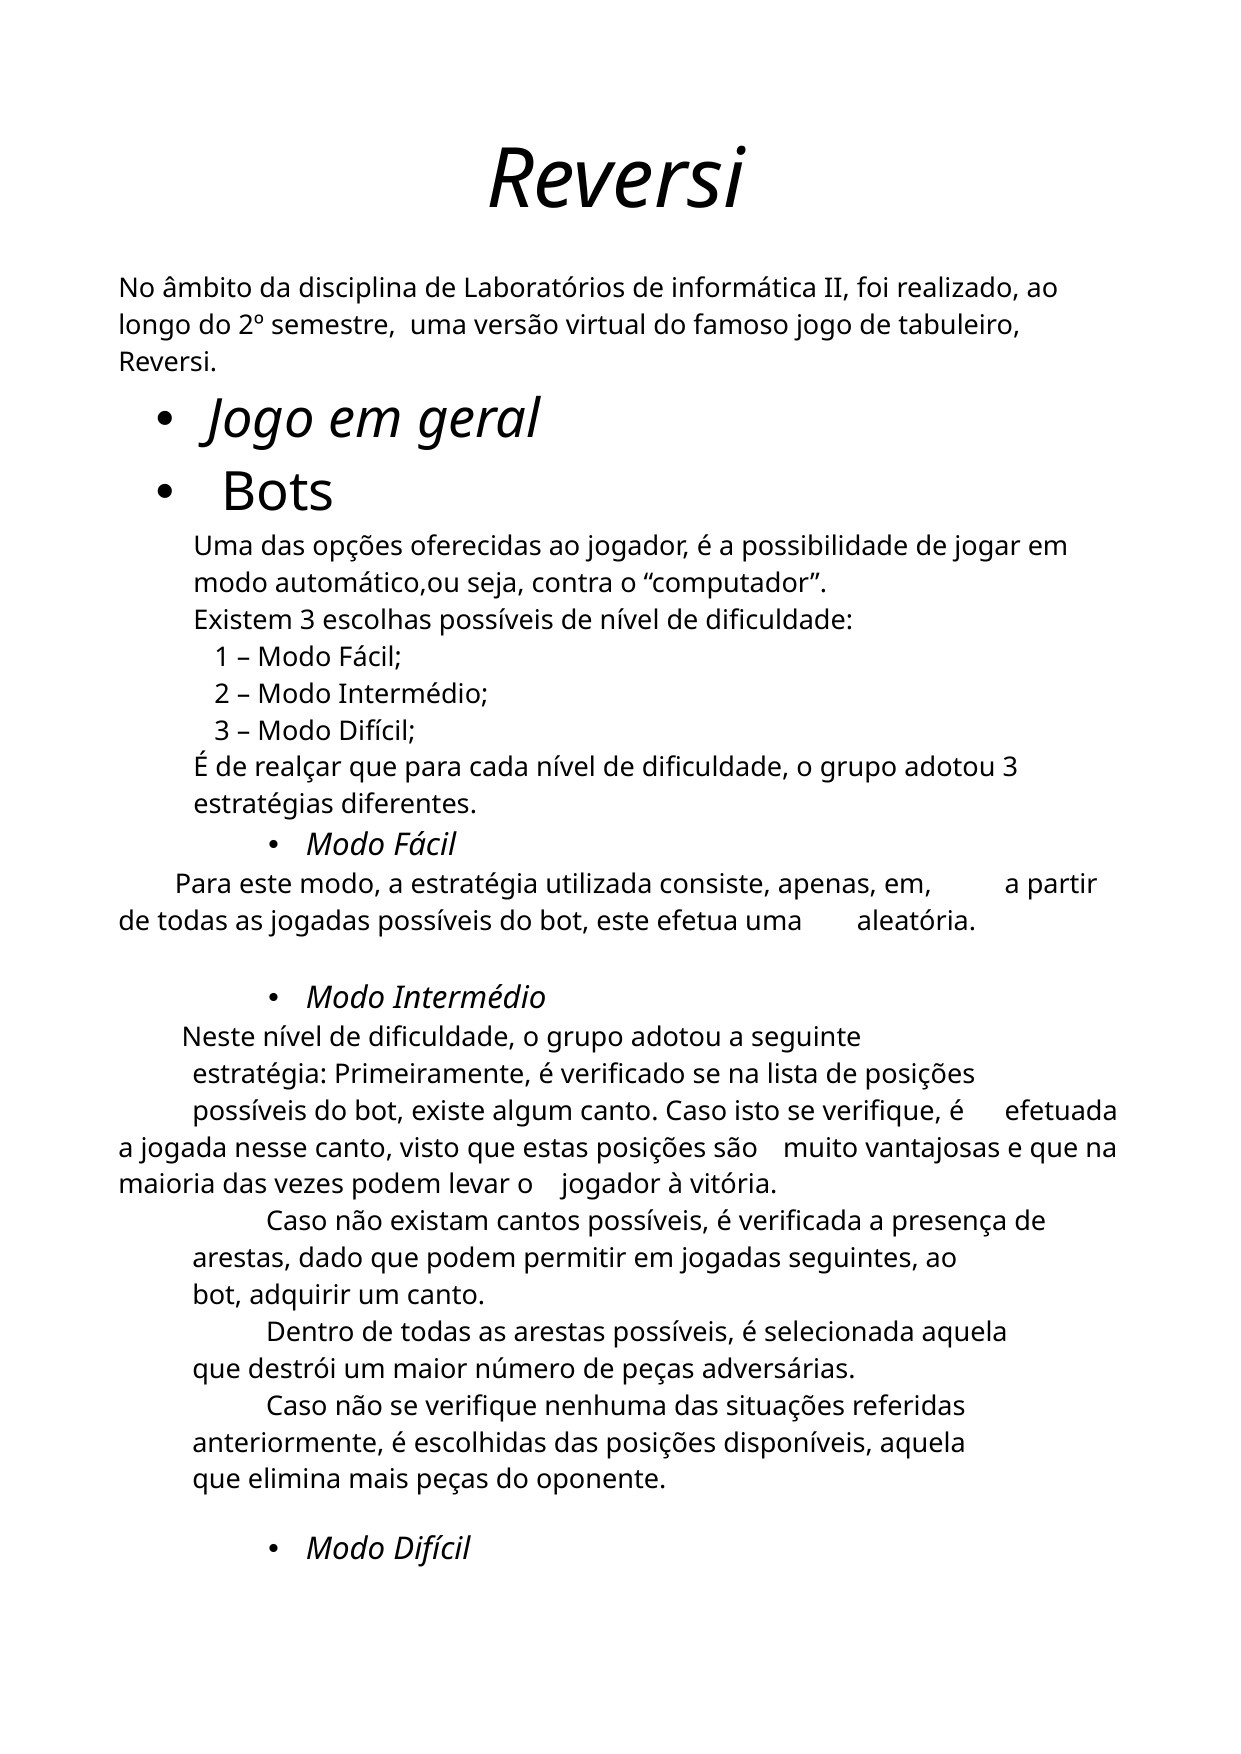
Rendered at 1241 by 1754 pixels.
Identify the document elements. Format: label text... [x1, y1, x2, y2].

list Existem 3 escolhas possíveis de nível de dificuldade: [156, 600, 1122, 637]
list Modo Fácil [268, 822, 1122, 864]
text Reversi [118, 118, 1122, 232]
list Jogo em geral [156, 379, 1122, 453]
text Para este modo, a estratégia utilizada consiste, apenas, em, a partir de todas as jogadas possíveis do bot, este efetua uma aleatória. [118, 864, 1122, 938]
text Dentro de todas as arestas possíveis, é selecionada aquela que destrói um maior número de peças adversárias. [118, 1312, 1122, 1386]
text No âmbito da disciplina de Laboratórios de informática II, foi realizado, ao longo do 2º semestre, uma versão virtual do famoso jogo de tabuleiro, Reversi. [118, 268, 1122, 379]
list 3 – Modo Difícil; [156, 711, 1122, 748]
list Modo Difícil [268, 1526, 1122, 1568]
list Bots [156, 453, 1122, 527]
list 1 – Modo Fácil; [156, 637, 1122, 674]
text Neste nível de dificuldade, o grupo adotou a seguinte estratégia: Primeiramente, é verificado se na lista de posições possíveis do bot, existe algum canto. Caso isto se verifique, é efetuada a jogada nesse canto, visto que estas posições são muito vantajosas e que na maioria das vezes podem levar o jogador à vitória. [118, 1017, 1122, 1202]
list Uma das opções oferecidas ao jogador, é a possibilidade de jogar em modo automático,ou seja, contra o “computador”. [156, 527, 1122, 600]
list 2 – Modo Intermédio; [156, 674, 1122, 711]
text Caso não existam cantos possíveis, é verificada a presença de arestas, dado que podem permitir em jogadas seguintes, ao bot, adquirir um canto. [118, 1202, 1122, 1312]
list É de realçar que para cada nível de dificuldade, o grupo adotou 3 estratégias diferentes. [156, 748, 1122, 822]
text Caso não se verifique nenhuma das situações referidas anteriormente, é escolhidas das posições disponíveis, aquela que elimina mais peças do oponente. [118, 1386, 1122, 1497]
list Modo Intermédio [268, 975, 1122, 1017]
